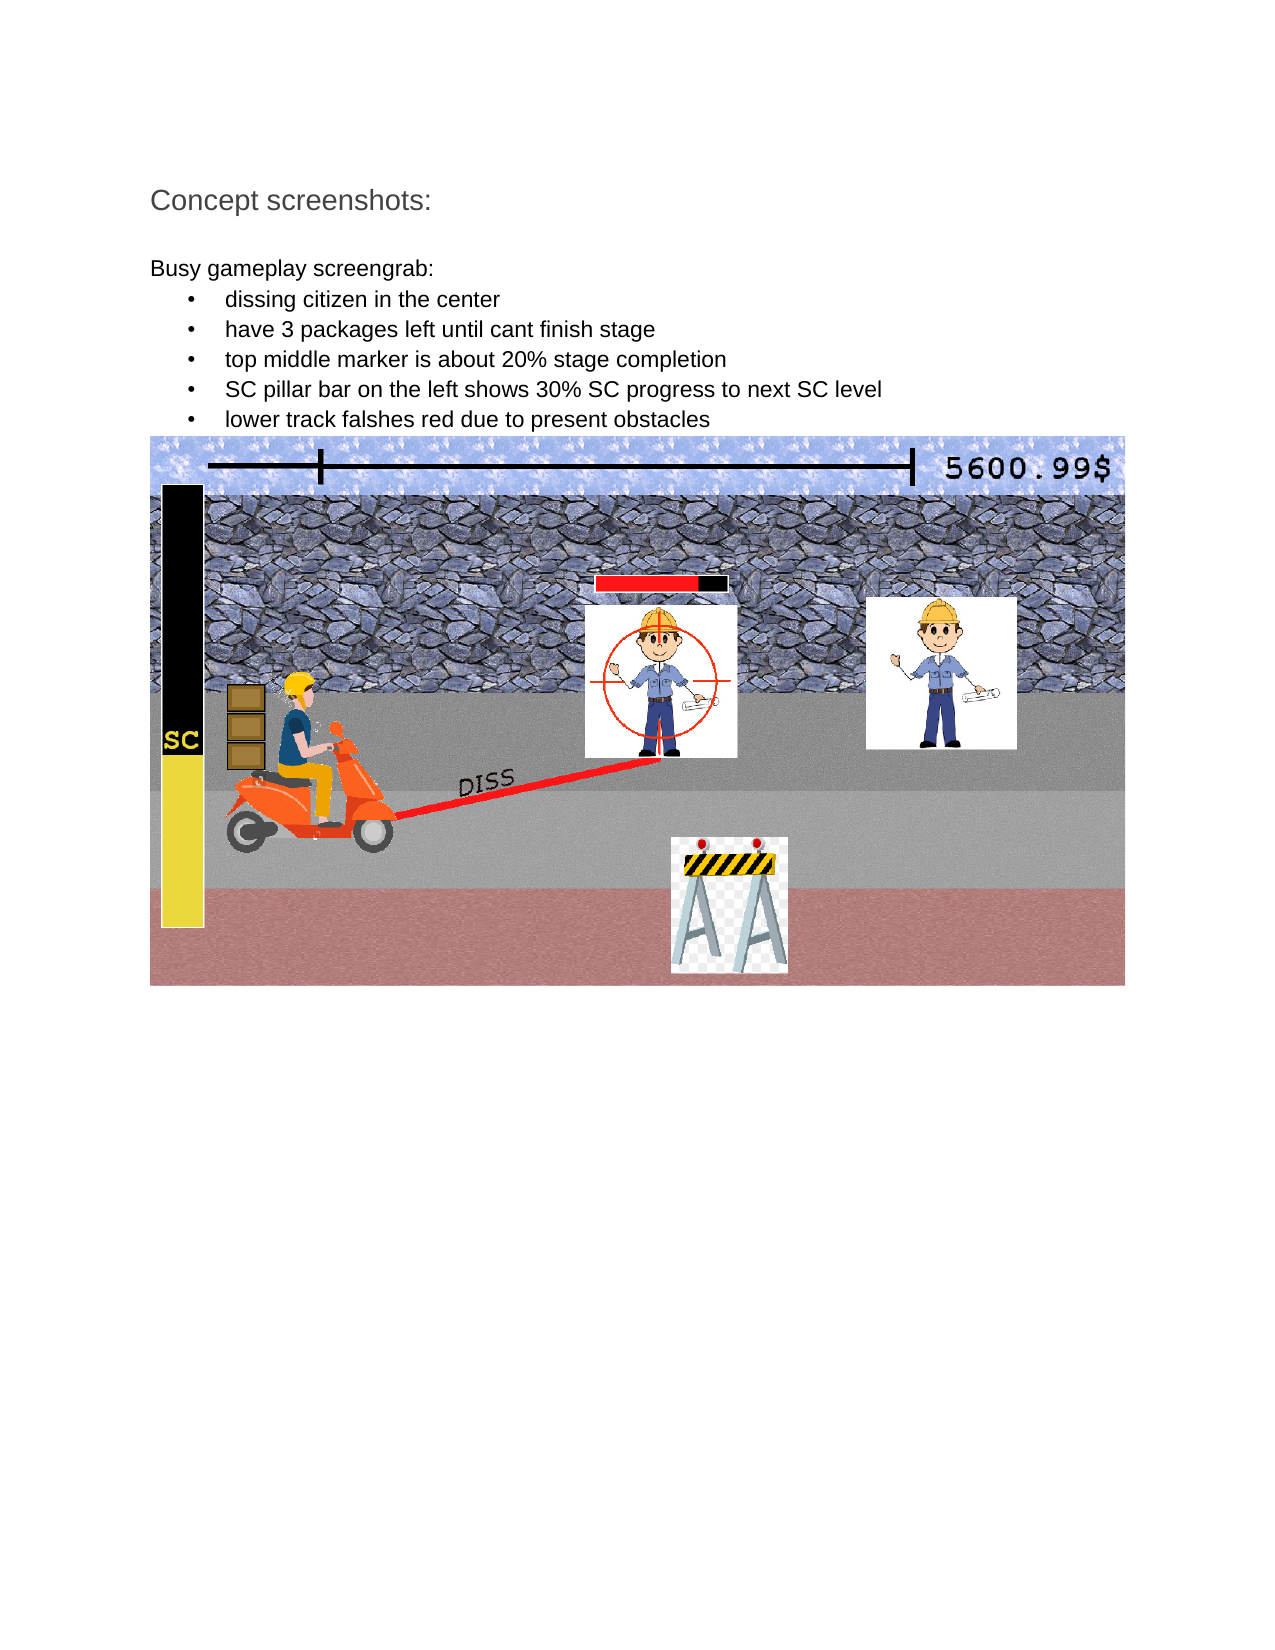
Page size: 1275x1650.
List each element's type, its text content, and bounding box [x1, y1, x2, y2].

list dissing citizen in the center [187, 286, 1125, 312]
list have 3 packages left until cant finish stage [187, 316, 1125, 342]
list SC pillar bar on the left shows 30% SC progress to next SC level [187, 376, 1125, 403]
text Busy gameplay screengrab: [150, 255, 1125, 282]
picture [150, 436, 1125, 986]
list lower track falshes red due to present obstacles [187, 406, 1125, 433]
subtitle Concept screenshots: [150, 183, 1125, 217]
list top middle marker is about 20% stage completion [187, 346, 1125, 372]
